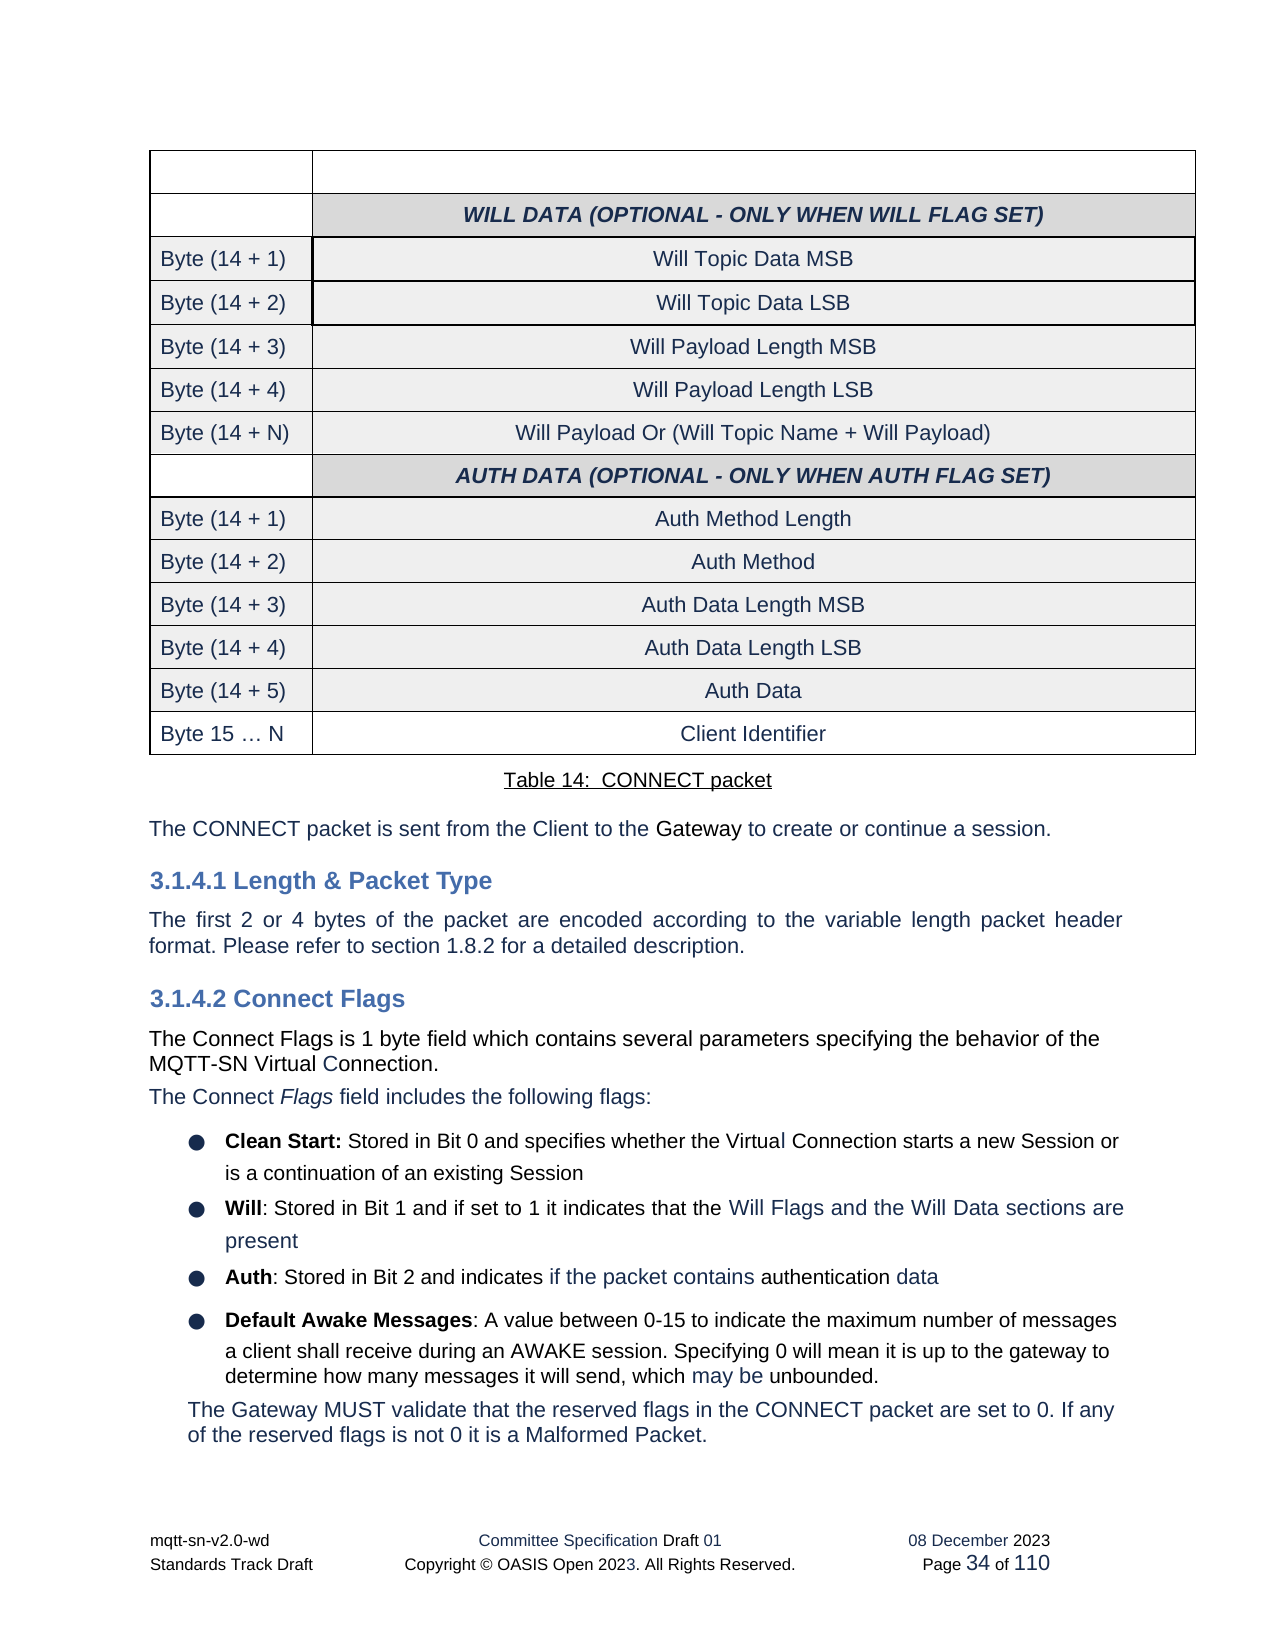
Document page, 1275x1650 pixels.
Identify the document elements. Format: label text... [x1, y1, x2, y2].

table_cell [151, 151, 312, 193]
table_cell Auth Method [313, 540, 1195, 582]
table_cell Auth Data Length LSB [313, 626, 1195, 668]
text The Connect Flags field includes the following flags: [148, 1084, 1124, 1109]
text The Gateway MUST validate that the reserved flags in the CONNECT packet are set to 0. If any of the reserved flags is not 0 it is a Malformed Packet. [187, 1397, 1124, 1447]
table_cell Auth Data [313, 669, 1195, 711]
table_cell Byte (14 + 4) [151, 369, 312, 411]
list Clean Start: Stored in Bit 0 and specifies whether the Virtual Connection starts a new Session or is a continuation of an existing Session [187, 1118, 1124, 1184]
table_cell Client Identifier [313, 712, 1195, 754]
table_cell AUTH DATA (OPTIONAL - ONLY WHEN AUTH FLAG SET) [313, 455, 1195, 496]
table_cell Auth Method Length [313, 498, 1195, 539]
table_cell [151, 455, 312, 496]
table_cell Byte (14 + 1) [151, 498, 312, 539]
table_cell Byte 15 … N [151, 712, 312, 754]
table_cell WILL DATA (OPTIONAL - ONLY WHEN WILL FLAG SET) [313, 194, 1195, 236]
table_cell Will Payload Length MSB [313, 326, 1195, 368]
text The CONNECT packet is sent from the Client to the Gateway to create or continue a session. [148, 816, 1124, 841]
table_cell Byte (14 + N) [151, 412, 312, 453]
table_cell Byte (14 + 2) [151, 281, 311, 324]
table_cell Auth Data Length MSB [313, 583, 1195, 625]
table_cell Will Payload Or (Will Topic Name + Will Payload) [313, 412, 1195, 453]
table_cell Byte (14 + 3) [151, 583, 312, 625]
list Default Awake Messages: A value between 0-15 to indicate the maximum number of messages a client shall receive during an AWAKE session. Specifying 0 will mean it is up to the gateway to determine how many messages it will send, which may be unbounded. [187, 1297, 1124, 1388]
text Table 14: CONNECT packet [150, 767, 1125, 791]
list Auth: Stored in Bit 2 and indicates if the packet contains authentication data [187, 1254, 1124, 1297]
text The first 2 or 4 bytes of the packet are encoded according to the variable length packet header format. Please refer to section 1.8.2 for a detailed description. [148, 907, 1124, 958]
subtitle 3.1.4.1 Length & Packet Type [150, 866, 1124, 895]
table_cell Will Topic Data LSB [314, 282, 1194, 324]
table_cell Will Topic Data MSB [314, 238, 1194, 280]
table_cell Will Payload Length LSB [313, 369, 1195, 411]
table_cell Byte (14 + 2) [151, 540, 312, 582]
table_cell Byte (14 + 3) [151, 325, 312, 368]
list Will: Stored in Bit 1 and if set to 1 it indicates that the Will Flags and the Will Data sections are present [187, 1184, 1124, 1253]
table_cell Byte (14 + 4) [151, 626, 312, 668]
table_cell [151, 194, 312, 236]
table_cell [313, 151, 1195, 193]
table_cell Byte (14 + 5) [151, 669, 312, 711]
subtitle 3.1.4.2 Connect Flags [150, 984, 1124, 1013]
table_cell Byte (14 + 1) [151, 237, 311, 280]
text The Connect Flags is 1 byte field which contains several parameters specifying the behavior of the MQTT-SN Virtual Connection. [148, 1026, 1124, 1076]
